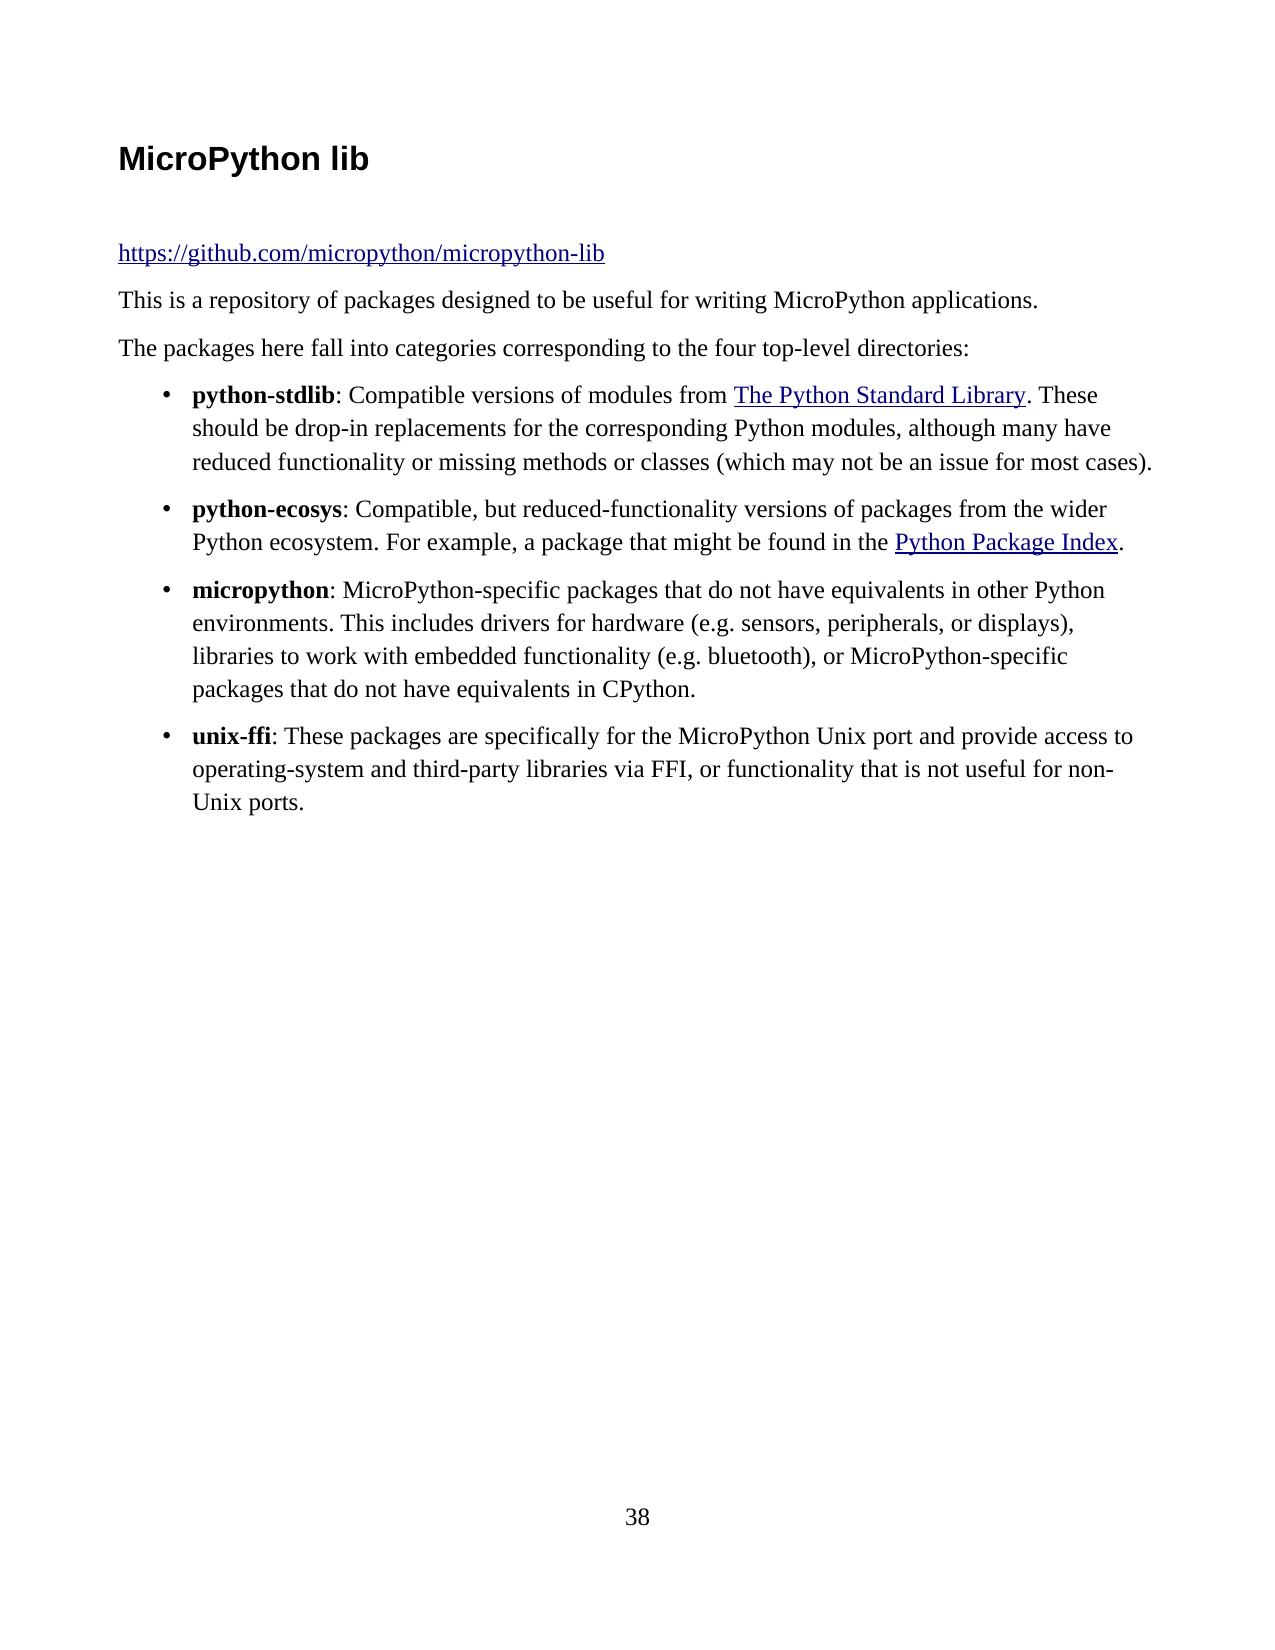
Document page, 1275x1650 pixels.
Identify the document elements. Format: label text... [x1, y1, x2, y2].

list micropython: MicroPython-specific packages that do not have equivalents in other Python environments. This includes drivers for hardware (e.g. sensors, peripherals, or displays), libraries to work with embedded functionality (e.g. bluetooth), or MicroPython-specific packages that do not have equivalents in CPython. [162, 575, 1157, 703]
text https://github.com/micropython/micropython-lib [118, 238, 1157, 266]
list python-ecosys: Compatible, but reduced-functionality versions of packages from the wider Python ecosystem. For example, a package that might be found in the Python Package Index. [162, 494, 1157, 556]
text This is a repository of packages designed to be useful for writing MicroPython applications. [118, 285, 1157, 314]
text The packages here fall into categories corresponding to the four top-level directories: [118, 333, 1157, 362]
list python-stdlib: Compatible versions of modules from The Python Standard Library. These should be drop-in replacements for the corresponding Python modules, although many have reduced functionality or missing methods or classes (which may not be an issue for most cases). [162, 381, 1157, 475]
subtitle MicroPython lib [118, 139, 1157, 178]
list unix-ffi: These packages are specifically for the MicroPython Unix port and provide access to operating-system and third-party libraries via FFI, or functionality that is not useful for non-Unix ports. [162, 721, 1157, 816]
